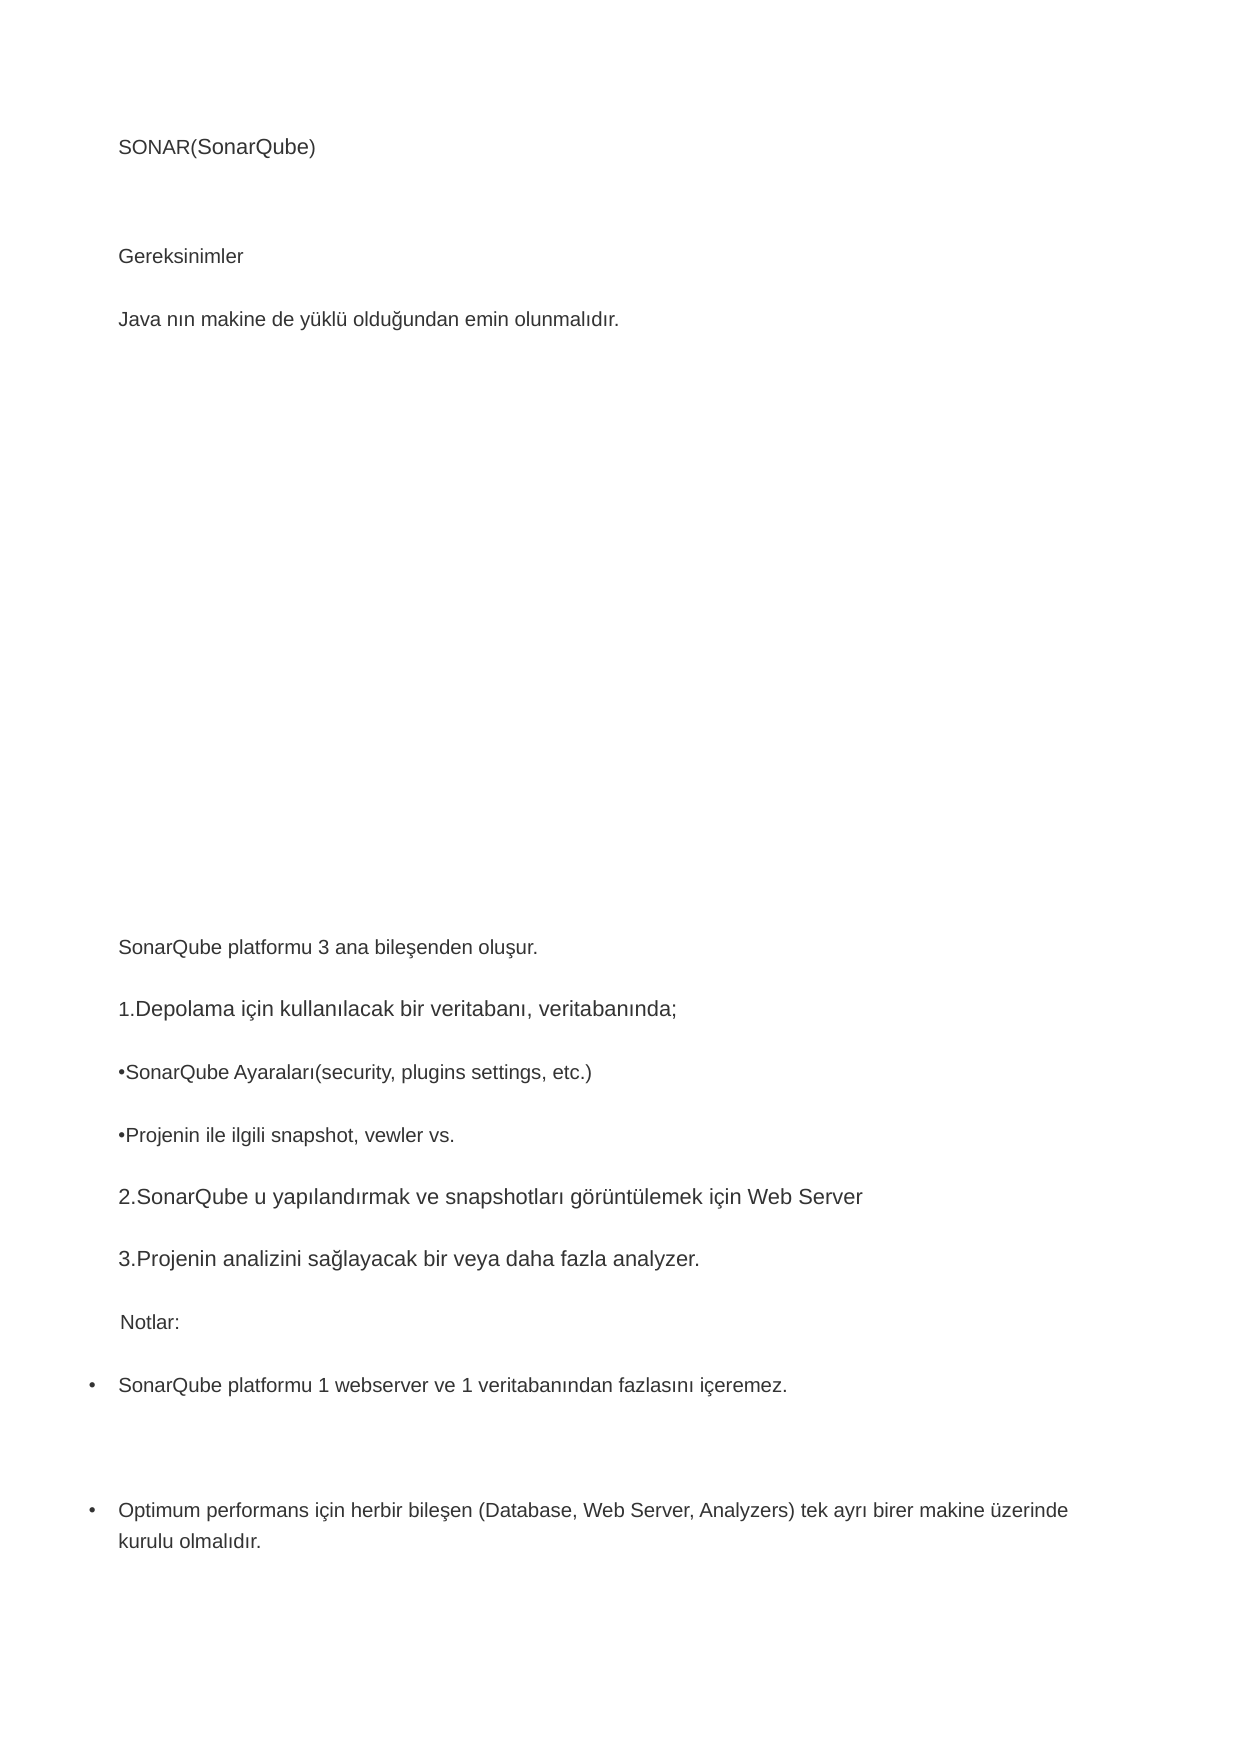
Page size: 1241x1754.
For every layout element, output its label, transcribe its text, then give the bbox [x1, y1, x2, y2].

list Optimum performans için herbir bileşen (Database, Web Server, Analyzers) tek ayrı birer makine üzerinde kurulu olmalıdır. [118, 1490, 1122, 1553]
list SonarQube u yapılandırmak ve snapshotları görüntülemek için Web Server [118, 1178, 1122, 1209]
list SonarQube platformu 1 webserver ve 1 veritabanından fazlasını içeremez. [118, 1365, 1122, 1396]
list Depolama için kullanılacak bir veritabanı, veritabanında; [118, 990, 1122, 1021]
list SonarQube Ayaraları(security, plugins settings, etc.) [118, 1053, 1122, 1084]
text SonarQube platformu 3 ana bileşenden oluşur. [118, 928, 1122, 959]
text SONAR(SonarQube) [118, 134, 1122, 159]
text Notlar: [120, 1303, 1122, 1334]
list Projenin ile ilgili snapshot, vewler vs. [118, 1115, 1122, 1146]
text Java nın makine de yüklü olduğundan emin olunmalıdır. [118, 299, 1122, 331]
list Projenin analizini sağlayacak bir veya daha fazla analyzer. [118, 1240, 1122, 1271]
subtitle Gereksinimler [118, 245, 1122, 268]
